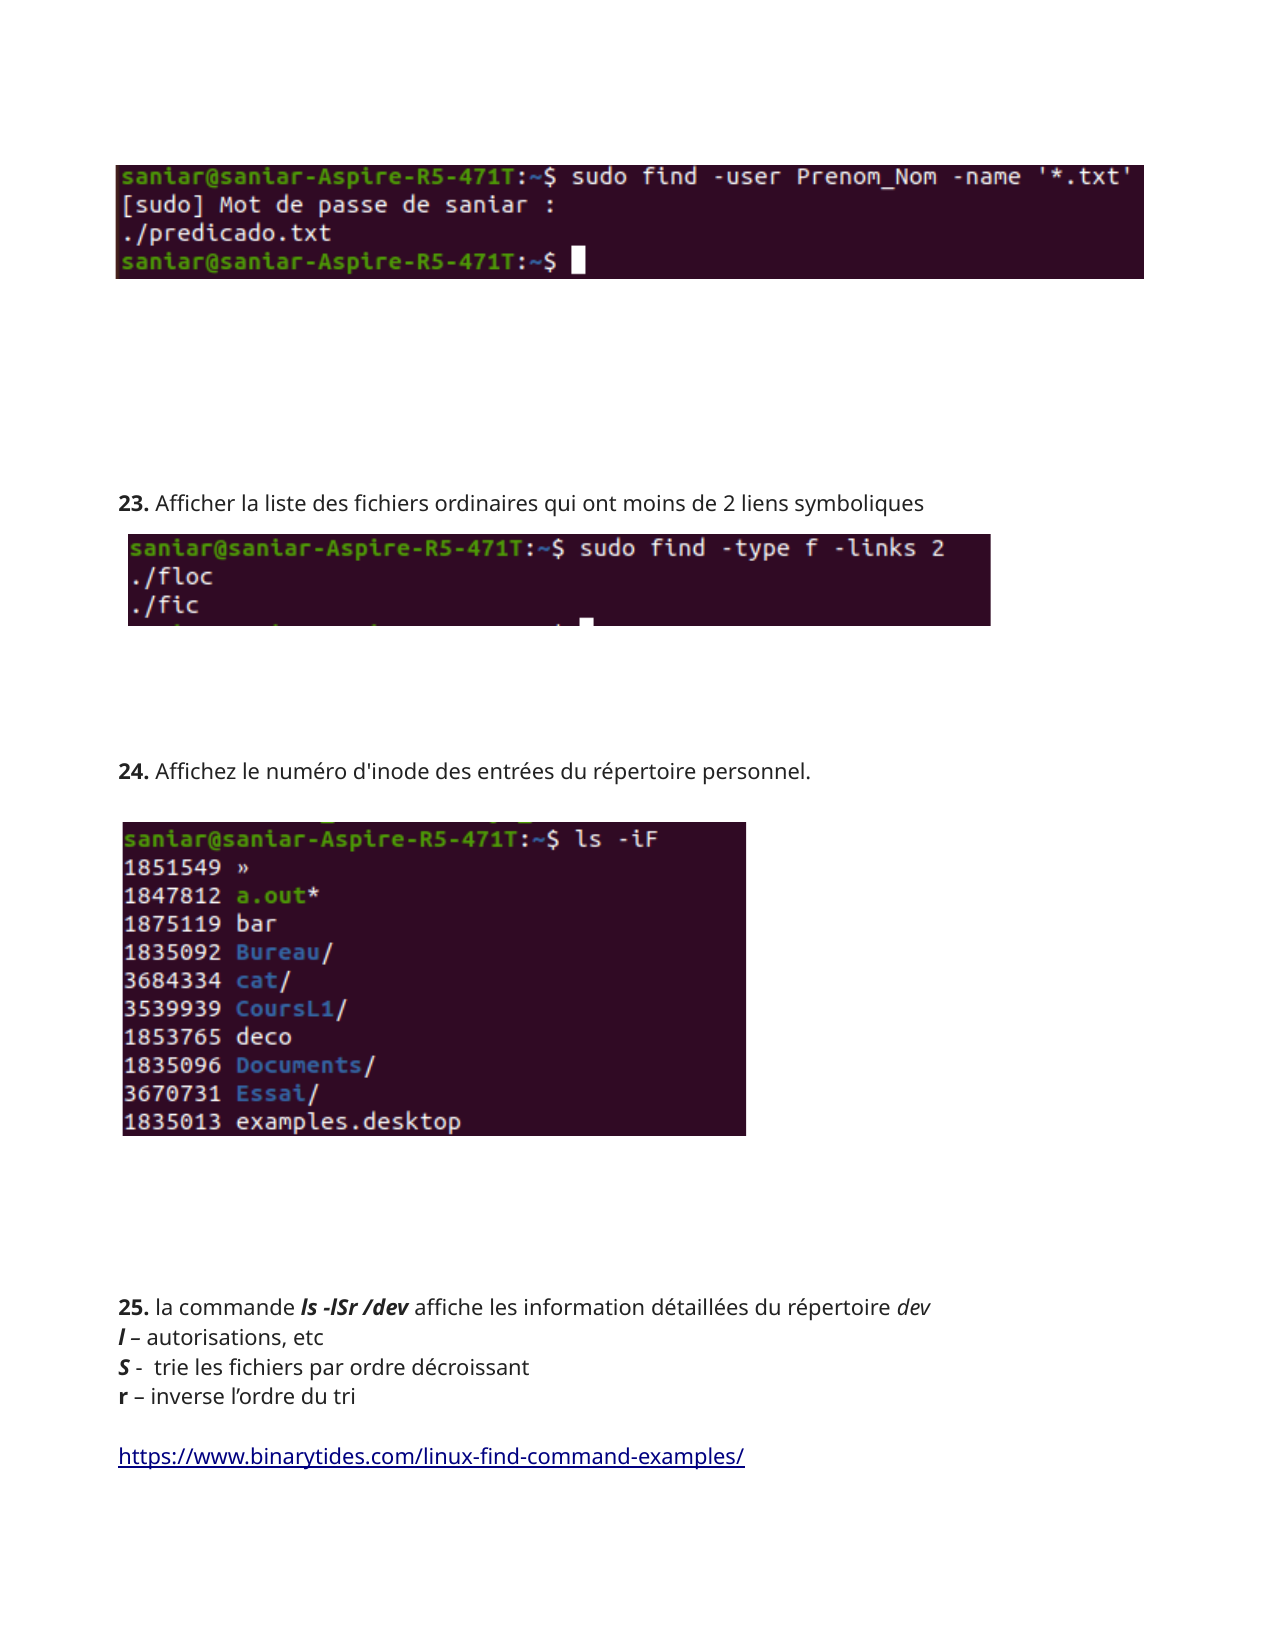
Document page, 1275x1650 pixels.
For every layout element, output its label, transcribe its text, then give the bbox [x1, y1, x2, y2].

text 23. Afficher la liste des fichiers ordinaires qui ont moins de 2 liens symboliques [118, 488, 1157, 517]
text 25. la commande ls -lSr /dev affiche les information détaillées du répertoire dev [118, 1292, 1157, 1322]
text S - trie les fichiers par ordre décroissant [118, 1352, 1157, 1381]
picture [122, 822, 747, 1136]
text l – autorisations, etc [118, 1322, 1157, 1352]
text https://www.binarytides.com/linux-find-command-examples/ [118, 1441, 1157, 1471]
text r – inverse l’ordre du tri [118, 1381, 1157, 1411]
picture [115, 165, 1144, 279]
picture [128, 534, 991, 626]
text 24. Affichez le numéro d'inode des entrées du répertoire personnel. [118, 756, 1157, 786]
